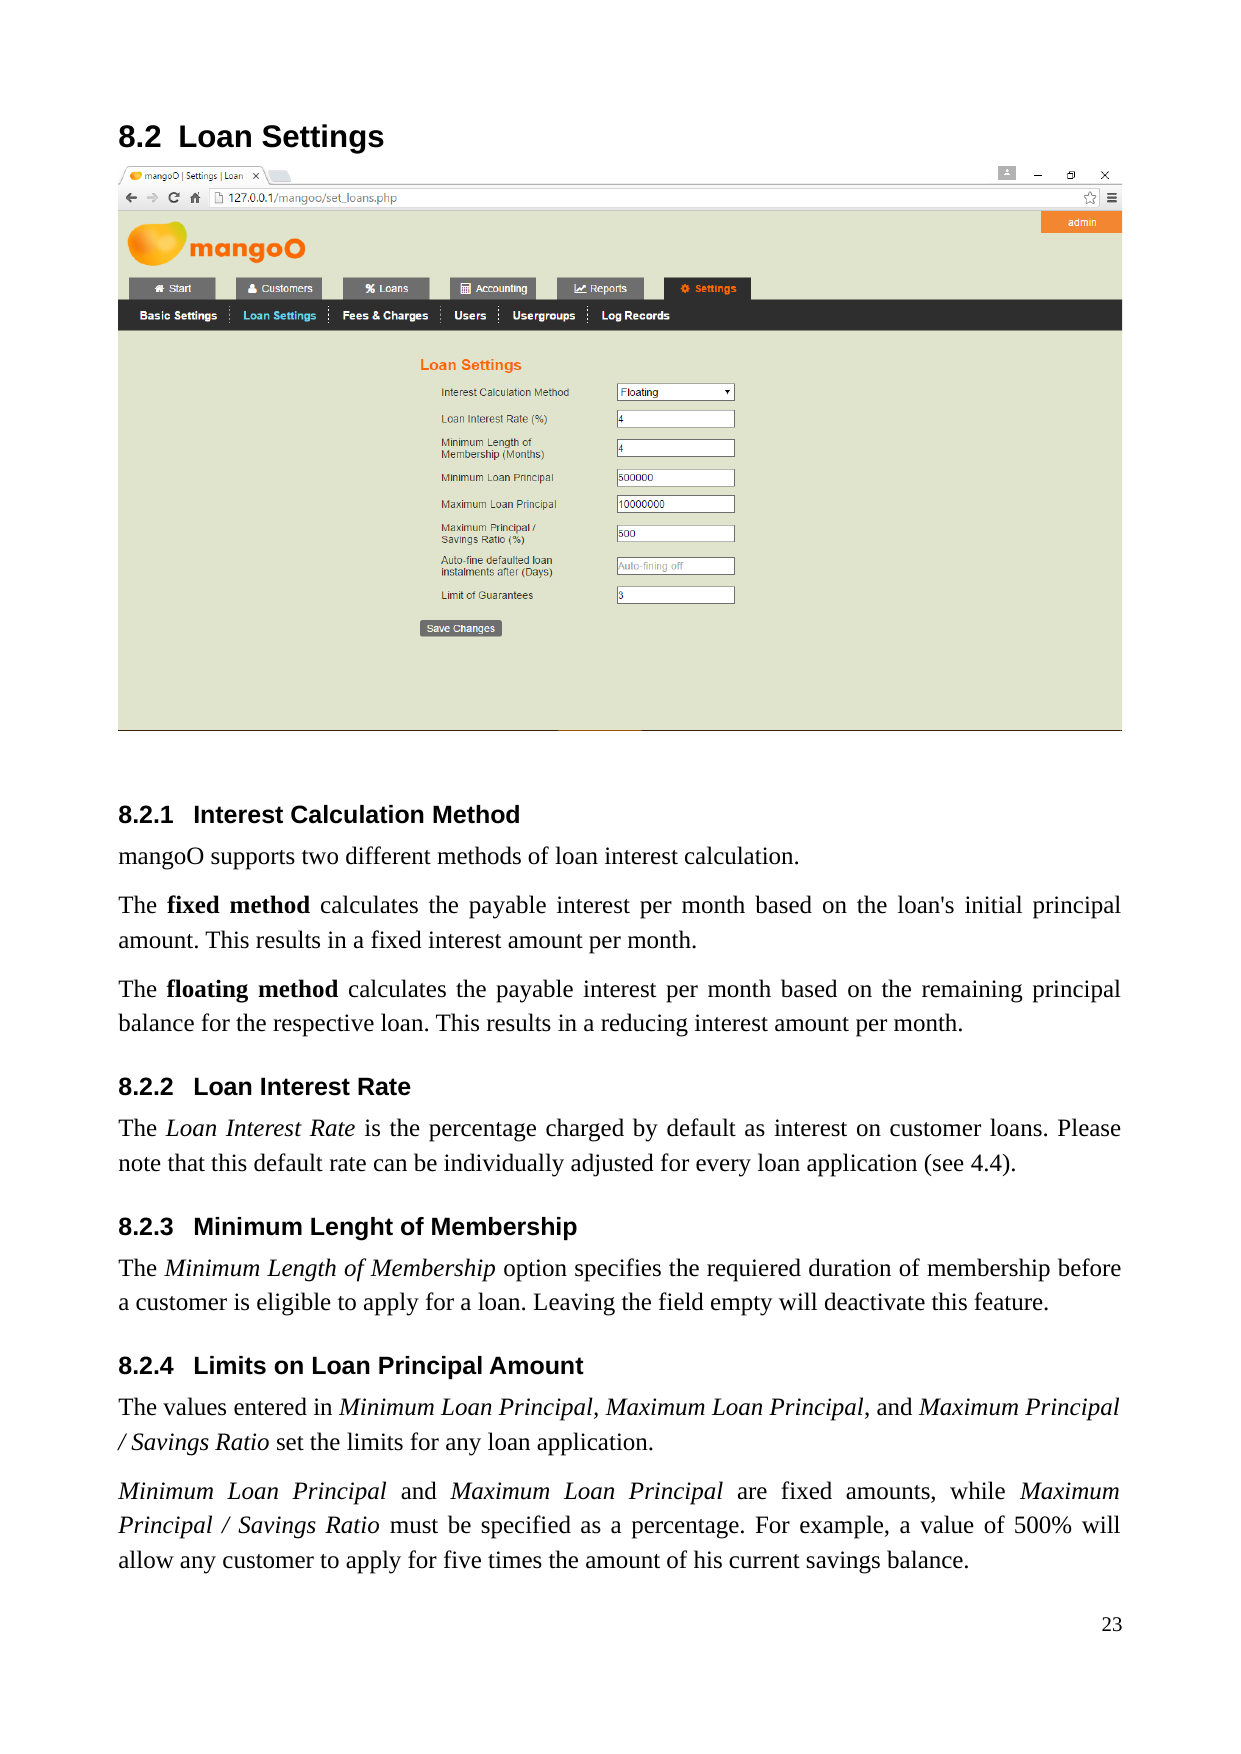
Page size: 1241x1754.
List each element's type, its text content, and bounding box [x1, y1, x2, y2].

subtitle Limits on Loan Principal Amount [118, 1351, 1122, 1380]
subtitle Loan Interest Rate [118, 1072, 1122, 1101]
text The floating method calculates the payable interest per month based on the remaining principal balance for the respective loan. This results in a reducing interest amount per month. [118, 974, 1122, 1037]
subtitle Loan Settings [118, 118, 1122, 154]
text mangoO supports two different methods of loan interest calculation. [118, 841, 1122, 870]
text The Minimum Length of Membership option specifies the requiered duration of membership before a customer is eligible to apply for a loan. Leaving the field empty will deactivate this feature. [118, 1253, 1122, 1316]
subtitle Minimum Lenght of Membership [118, 1212, 1122, 1240]
subtitle Interest Calculation Method [118, 800, 1122, 829]
text The Loan Interest Rate is the percentage charged by default as interest on customer loans. Please note that this default rate can be individually adjusted for every loan application (see 4.4). [118, 1113, 1122, 1177]
picture [118, 166, 1123, 731]
text The values entered in Minimum Loan Principal, Maximum Loan Principal, and Maximum Principal / Savings Ratio set the limits for any loan application. [118, 1392, 1122, 1455]
text Minimum Loan Principal and Maximum Loan Principal are fixed amounts, while Maximum Principal / Savings Ratio must be specified as a percentage. For example, a value of 500% will allow any customer to apply for five times the amount of his current savings balance. [118, 1476, 1122, 1573]
text The fixed method calculates the payable interest per month based on the loan's initial principal amount. This results in a fixed interest amount per month. [118, 891, 1122, 954]
